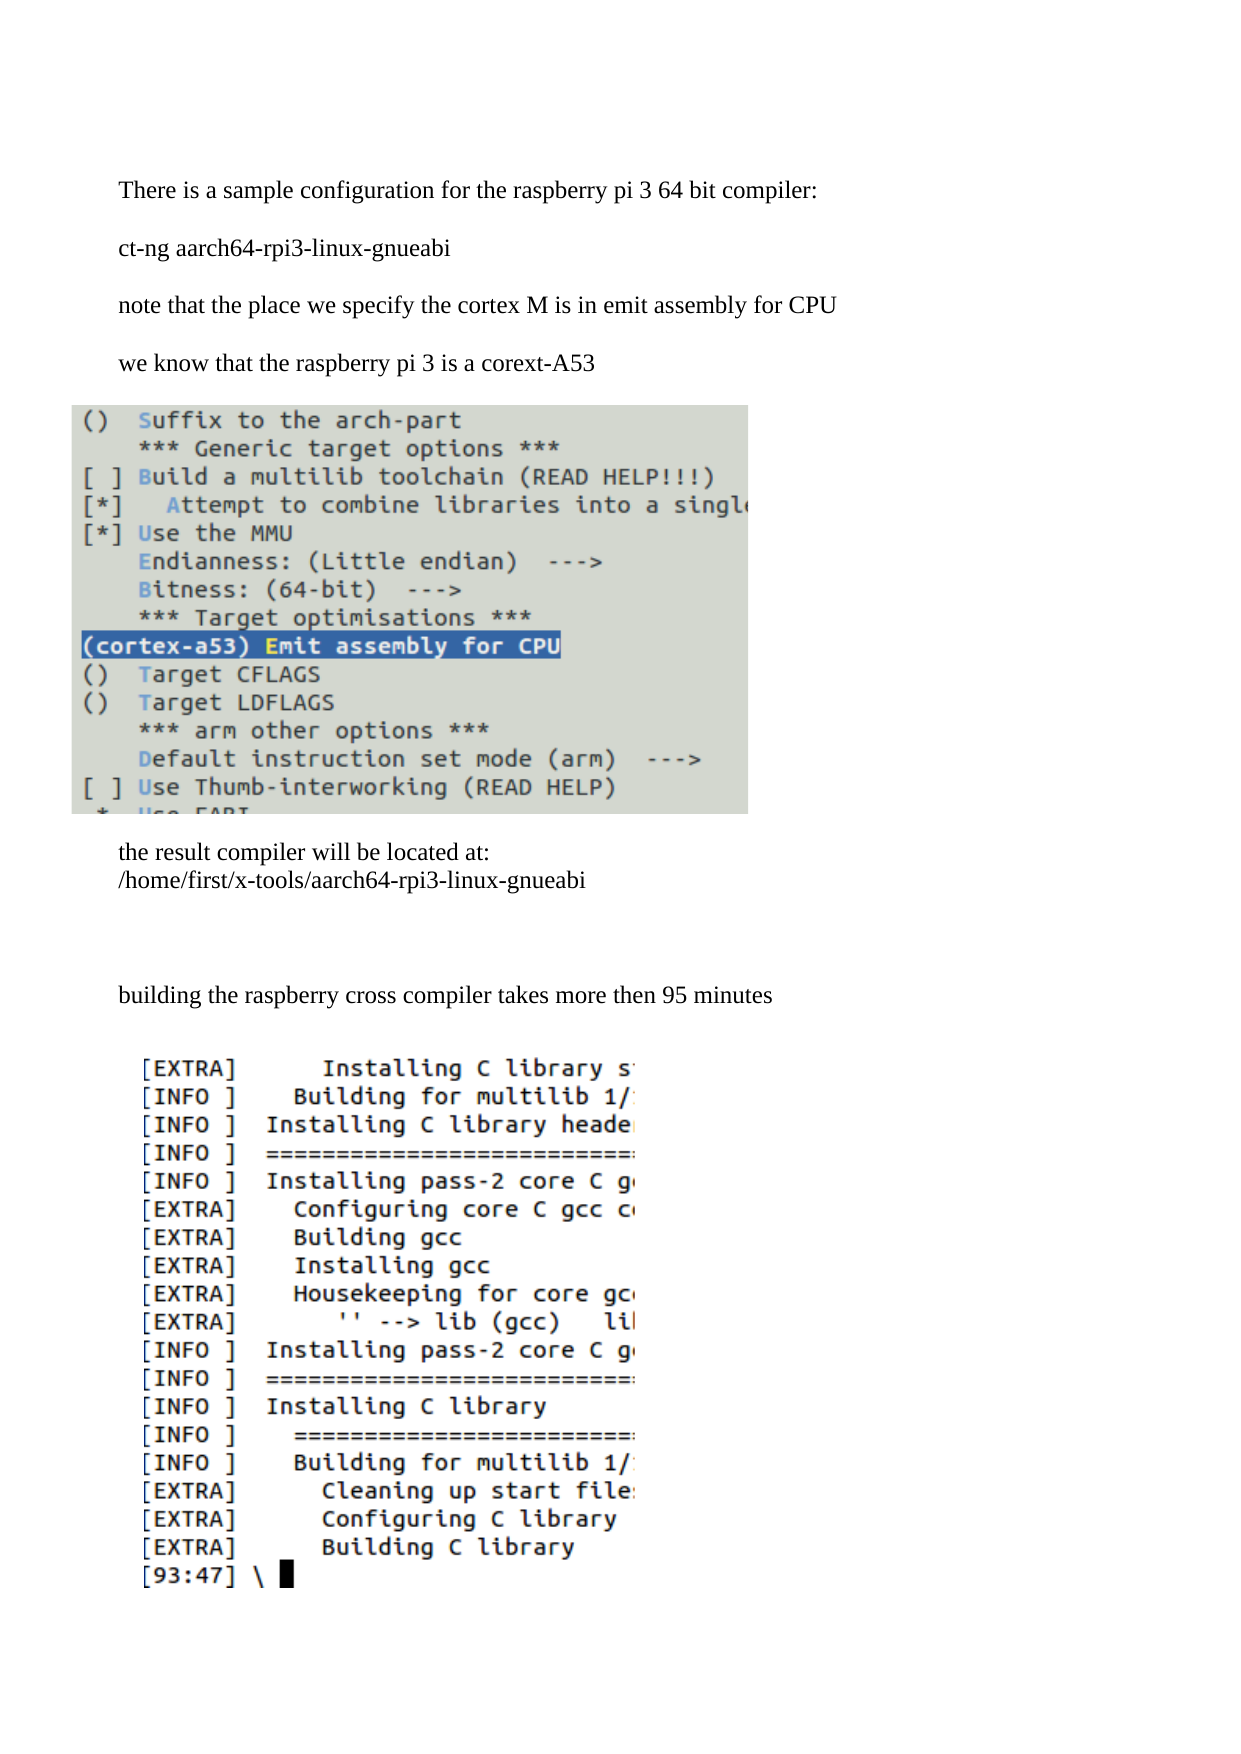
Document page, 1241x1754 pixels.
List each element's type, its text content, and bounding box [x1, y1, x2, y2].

text the result compiler will be located at: [118, 837, 1122, 866]
text note that the place we specify the cortex M is in emit assembly for CPU [118, 291, 1122, 319]
text building the raspberry cross compiler takes more then 95 minutes [118, 981, 1122, 1009]
picture [144, 1056, 635, 1588]
text There is a sample configuration for the raspberry pi 3 64 bit compiler: [118, 176, 1122, 204]
text ct-ng aarch64-rpi3-linux-gnueabi [118, 233, 1122, 262]
picture [71, 405, 749, 814]
text /home/first/x-tools/aarch64-rpi3-linux-gnueabi [118, 866, 1122, 894]
text we know that the raspberry pi 3 is a corext-A53 [118, 348, 1122, 377]
